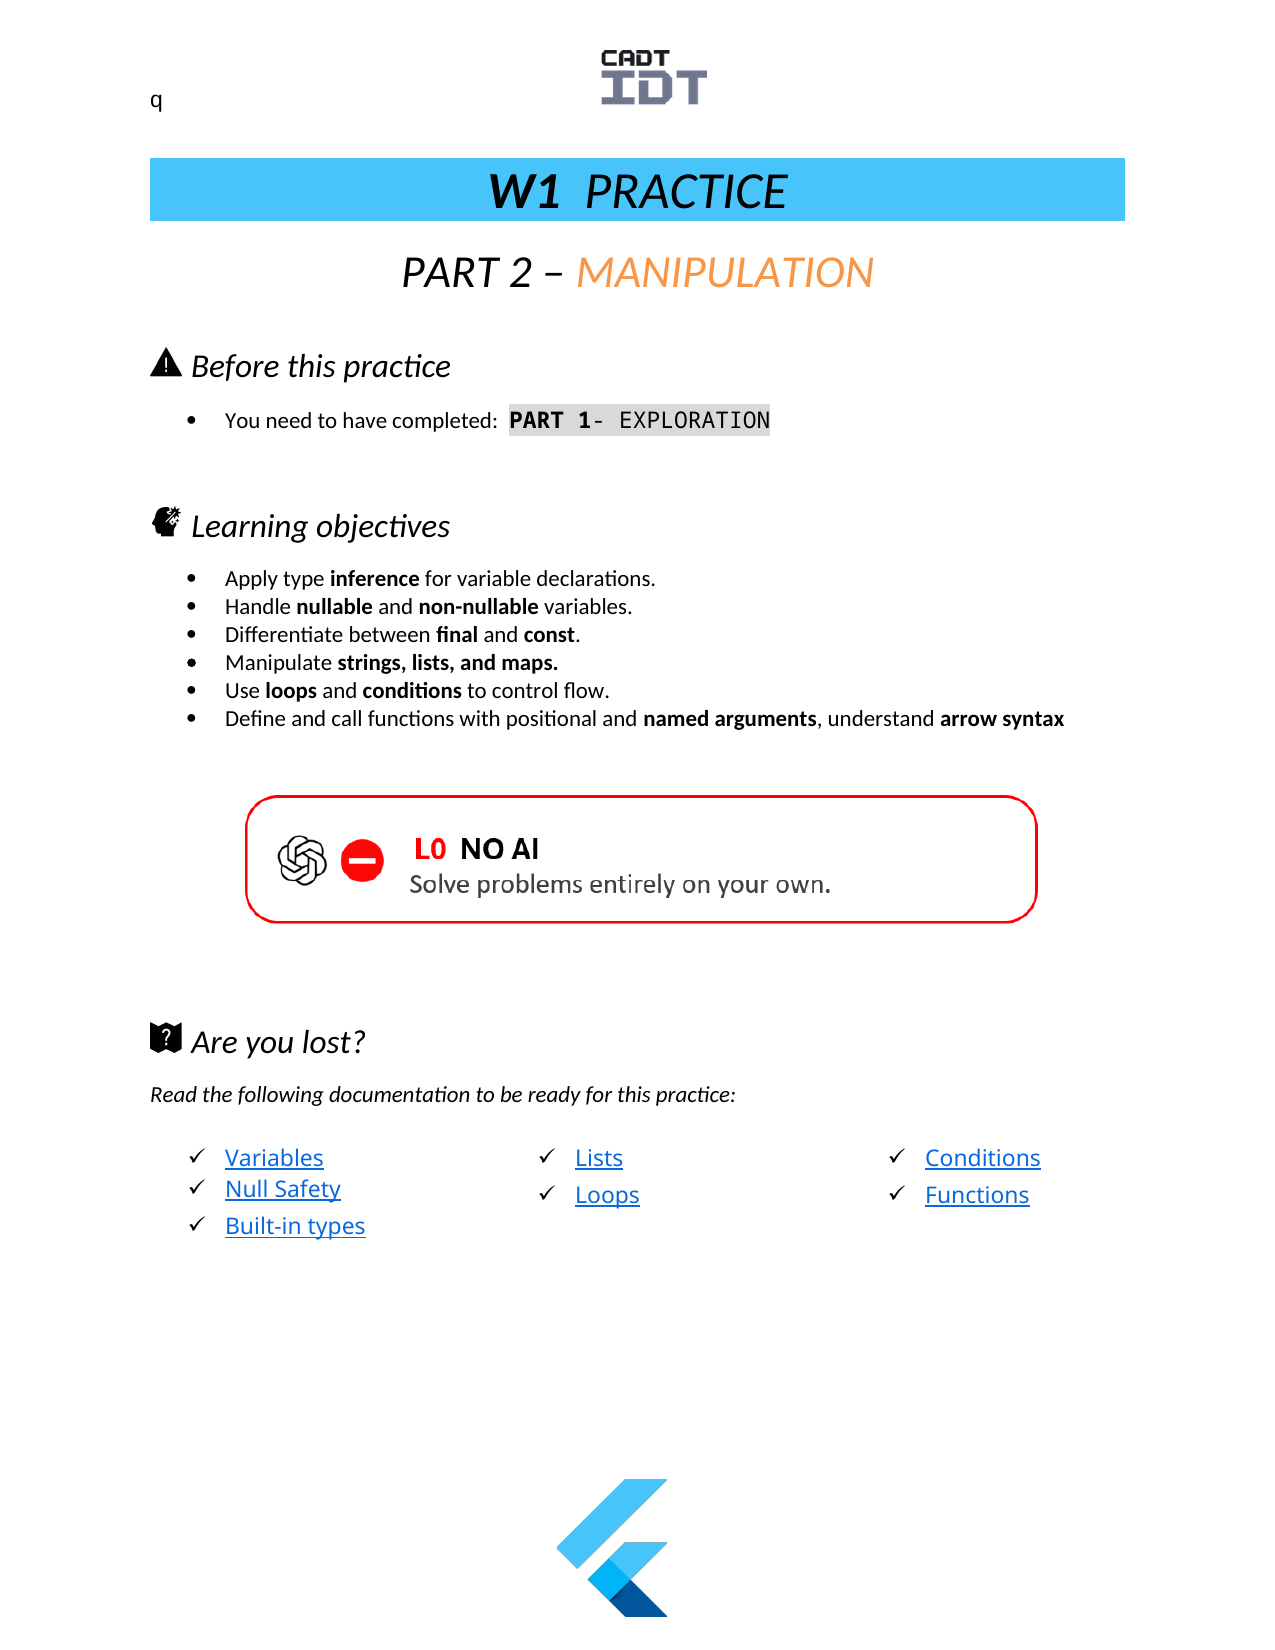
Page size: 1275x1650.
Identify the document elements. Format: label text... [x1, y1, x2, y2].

list Built-in types [187, 1210, 425, 1242]
subtitle Before this practice [150, 345, 1125, 386]
list Variables [187, 1142, 425, 1173]
list Conditions [887, 1142, 1125, 1173]
list Apply type inference for variable declarations. [187, 564, 1125, 592]
text q [150, 86, 1125, 112]
list Manipulate strings, lists, and maps. [187, 648, 1125, 677]
picture [150, 345, 182, 378]
list Null Safety [187, 1173, 425, 1204]
list Loops [537, 1179, 775, 1210]
picture [150, 1021, 182, 1054]
list You need to have completed: PART 1- EXPLORATION [187, 404, 1125, 436]
list Functions [887, 1179, 1125, 1210]
picture [234, 793, 1041, 924]
list Use loops and conditions to control flow. [187, 677, 1125, 704]
list Lists [537, 1142, 775, 1173]
list Differentiate between final and const. [187, 621, 1125, 648]
list Define and call functions with positional and named arguments, understand arrow syntax [187, 704, 1125, 733]
picture [601, 50, 707, 86]
list Handle nullable and non-nullable variables. [187, 592, 1125, 621]
subtitle Learning objectives [150, 505, 1125, 546]
subtitle Are you lost? [150, 1021, 1125, 1062]
text Read the following documentation to be ready for this practice: [150, 1080, 1125, 1108]
picture [556, 1479, 668, 1617]
title W1 PRACTICE [150, 158, 1125, 221]
text PART 2 – MANIPULATION [150, 243, 1125, 299]
picture [150, 505, 182, 538]
